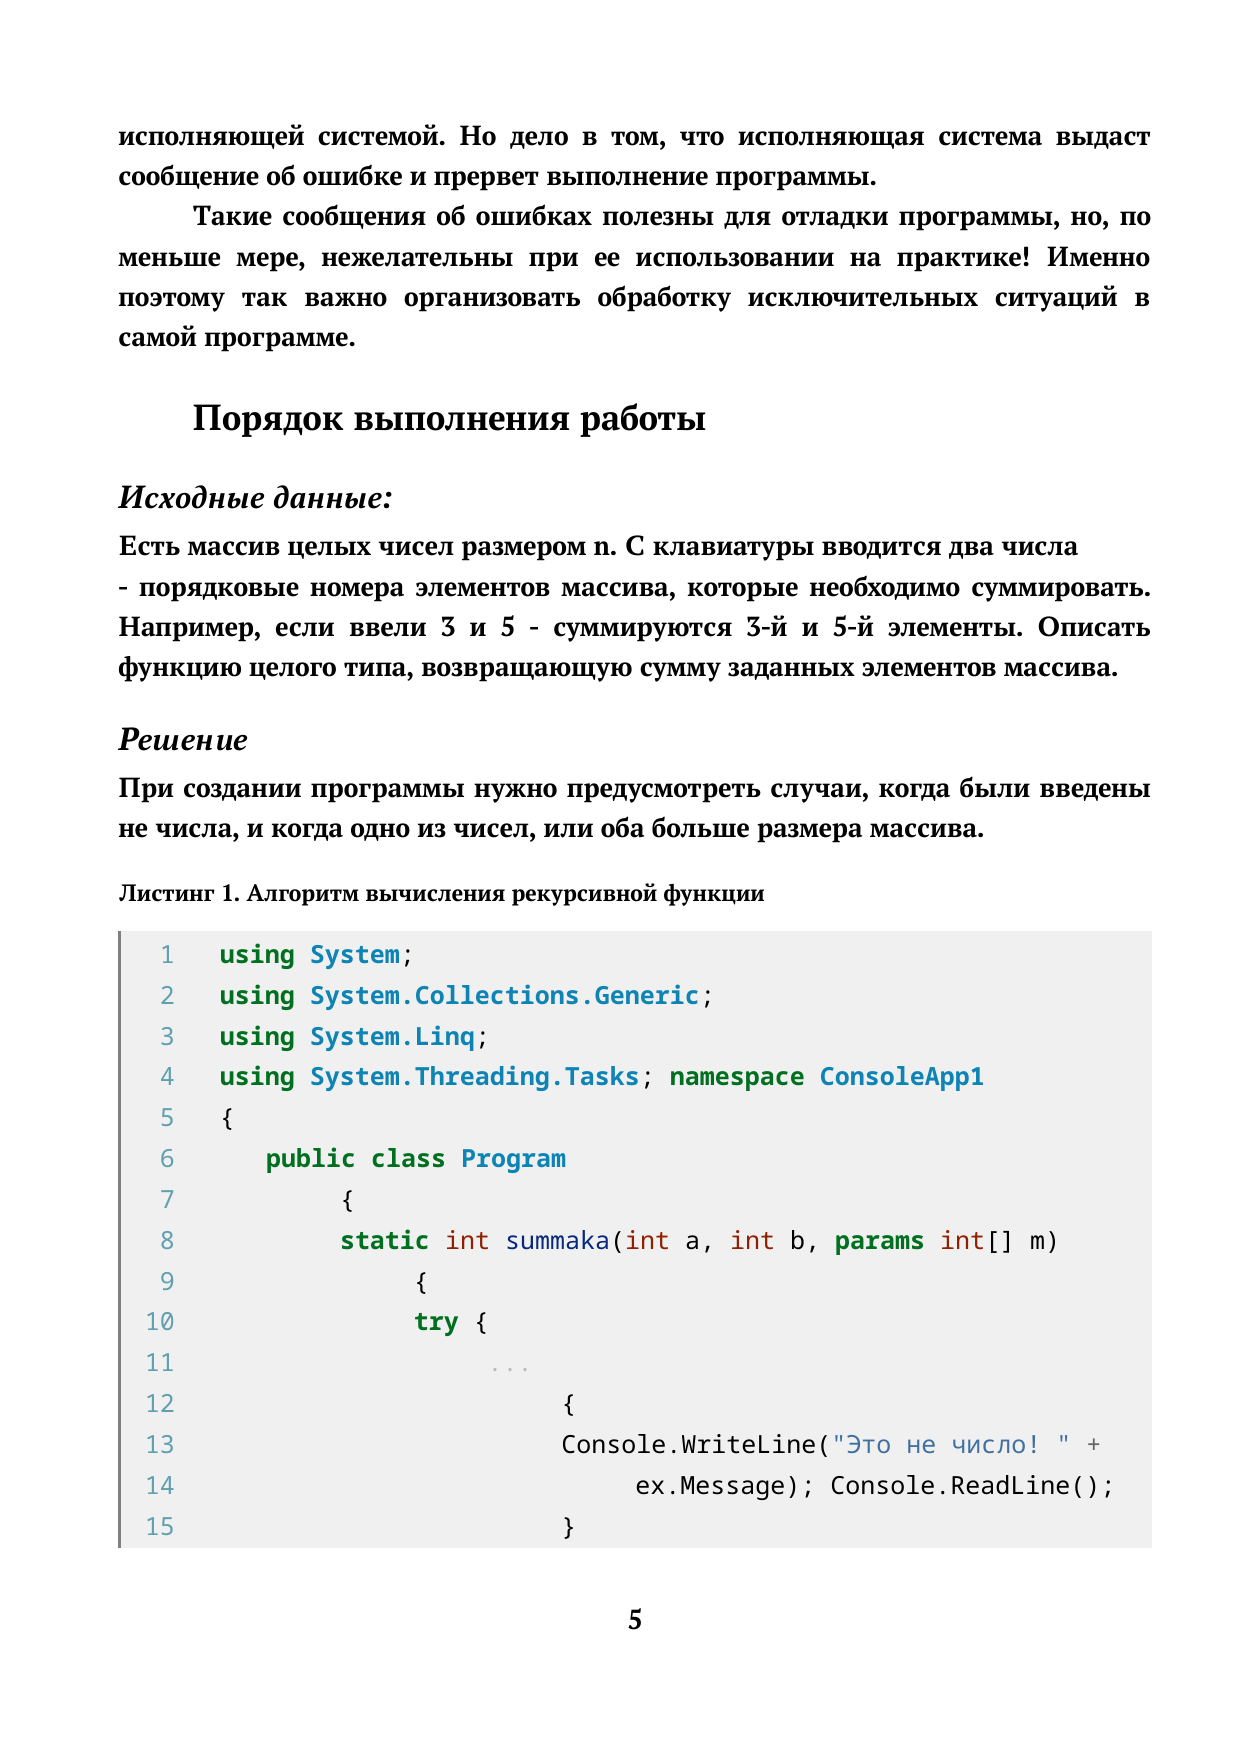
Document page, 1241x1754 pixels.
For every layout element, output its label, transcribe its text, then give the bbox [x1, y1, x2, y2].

text Листинг 1. Алгоритм вычисления рекурсивной функции [118, 878, 1152, 906]
text Такие сообщения об ошибках полезны для отладки программы, но, по меньше мере, нежелательны при ее использовании на практике! Именно поэтому так важно организовать обработку исключительных ситуаций в самой программе. [118, 198, 1152, 353]
text 9 { [121, 1257, 1152, 1297]
text - порядковые номера элементов массива, которые необходимо суммировать. Например, если ввели 3 и 5 - суммируются 3-й и 5-й элементы. Описать функцию целого типа, возвращающую сумму заданных элементов массива. [118, 569, 1152, 683]
text 5 { [121, 1094, 1152, 1134]
text 4 using System.Threading.Tasks; namespace ConsoleApp1 [121, 1053, 1152, 1093]
text 12 { [121, 1380, 1152, 1420]
text Есть массив целых чисел размером n. С клавиатуры вводится два числа [118, 528, 1152, 562]
subtitle Порядок выполнения работы [192, 395, 1152, 439]
text 15 } [121, 1502, 1152, 1548]
text При создании программы нужно предусмотреть случаи, когда были введены не числа, и когда одно из чисел, или оба больше размера массива. [118, 770, 1152, 844]
subtitle Решение [118, 719, 1152, 757]
text исполняющей системой. Но дело в том, что исполняющая система выдаст сообщение об ошибке и прервет выполнение программы. [118, 118, 1152, 192]
text 7 { [121, 1176, 1152, 1216]
text 2 using System.Collections.Generic; [121, 971, 1152, 1011]
text 14 ex.Message); Console.ReadLine(); [121, 1461, 1152, 1501]
text 10 try { [121, 1298, 1152, 1338]
subtitle Исходные данные: [118, 477, 1152, 516]
text 8 static int summaka(int a, int b, params int[] m) [121, 1216, 1152, 1256]
text 3 using System.Linq; [121, 1012, 1152, 1052]
text 11 ... [121, 1339, 1152, 1379]
text 13 Console.WriteLine("Это не число! " + [121, 1421, 1152, 1461]
text 6 public class Program [121, 1135, 1152, 1175]
text 1 using System; [121, 931, 1152, 971]
